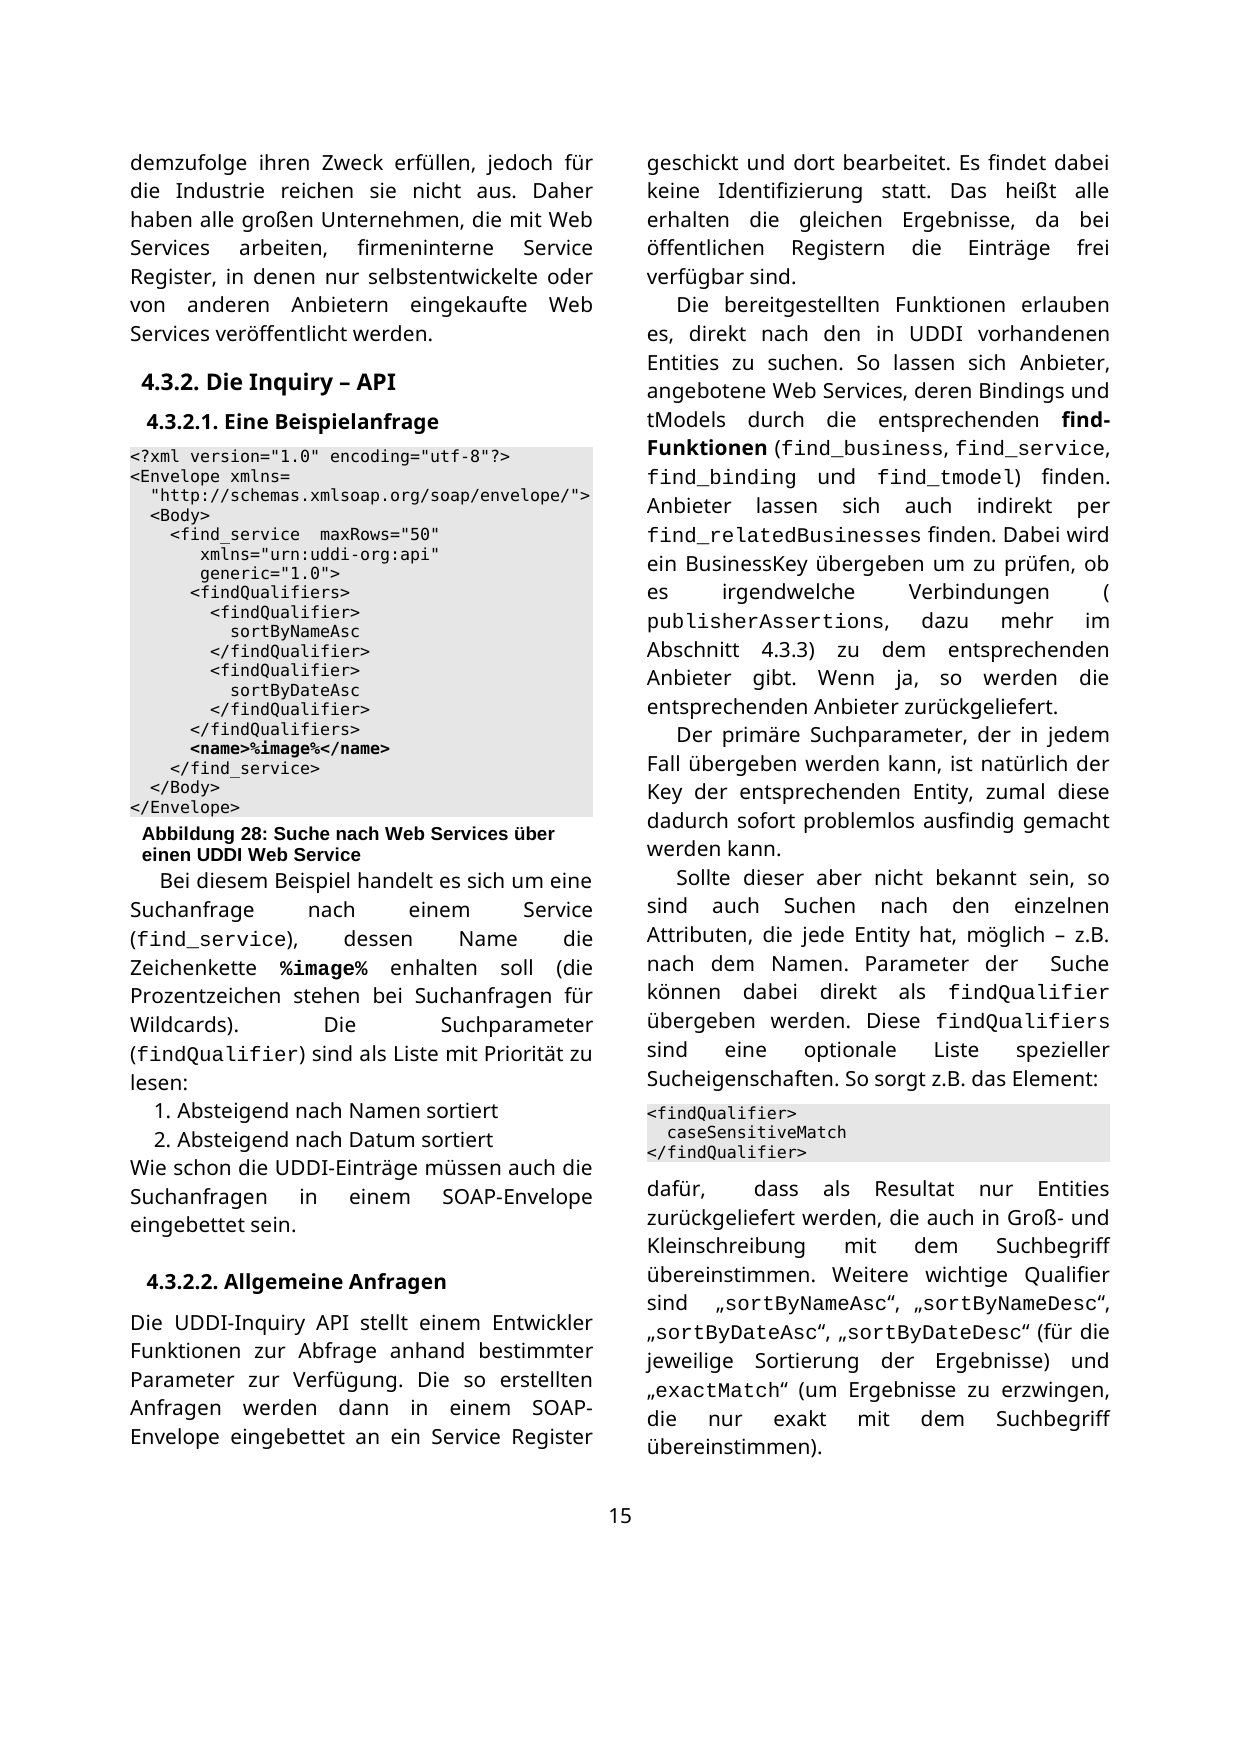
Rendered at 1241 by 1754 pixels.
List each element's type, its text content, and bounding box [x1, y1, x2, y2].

text </findQualifiers> [130, 720, 593, 739]
text </findQualifier> [130, 700, 593, 720]
text geschickt und dort bearbeitet. Es findet dabei keine Identifizierung statt. Das heißt alle erhalten die gleichen Ergebnisse, da bei öffentlichen Registern die Einträge frei verfügbar sind. [647, 148, 1110, 290]
text "http://schemas.xmlsoap.org/soap/envelope/"> [130, 486, 593, 506]
text <name>%image%</name> [130, 739, 593, 759]
text Die bereitgestellten Funktionen erlauben es, direkt nach den in UDDI vorhandenen Entities zu suchen. So lassen sich Anbieter, angebotene Web Services, deren Bindings und tModels durch die entsprechenden find-Funktionen (find_business, find_service, find_binding und find_tmodel) finden. Anbieter lassen sich auch indirekt per find_relatedBusinesses finden. Dabei wird ein BusinessKey übergeben um zu prüfen, ob es irgendwelche Verbindungen ( publisherAssertions, dazu mehr im Abschnitt 4.3.3) zu dem entsprechenden Anbieter gibt. Wenn ja, so werden die entsprechenden Anbieter zurückgeliefert. [647, 290, 1110, 720]
list Eine Beispielanfrage [146, 407, 593, 435]
text Die UDDI-Inquiry API stellt einem Entwickler Funktionen zur Abfrage anhand bestimmter Parameter zur Verfügung. Die so erstellten Anfragen werden dann in einem SOAP-Envelope eingebettet an ein Service Register [130, 1307, 593, 1450]
text Sollte dieser aber nicht bekannt sein, so sind auch Suchen nach den einzelnen Attributen, die jede Entity hat, möglich – z.B. nach dem Namen. Parameter der Suche können dabei direkt als findQualifier übergeben werden. Diese findQualifiers sind eine optionale Liste spezieller Sucheigenschaften. So sorgt z.B. das Element: [647, 863, 1110, 1092]
text </Body> [130, 778, 593, 798]
text sortByDateAsc [130, 681, 593, 700]
list Allgemeine Anfragen [146, 1267, 593, 1296]
text <findQualifiers> [130, 583, 593, 603]
list Absteigend nach Namen sortiert [153, 1096, 593, 1124]
text Wie schon die UDDI-Einträge müssen auch die Suchanfragen in einem SOAP-Envelope eingebettet sein. [130, 1153, 593, 1239]
text Abbildung 28: Suche nach Web Services über einen UDDI Web Service [142, 824, 582, 866]
text caseSensitiveMatch [647, 1123, 1110, 1143]
text </findQualifier> [130, 642, 593, 661]
text </find_service> [130, 759, 593, 778]
text generic="1.0"> [130, 564, 593, 583]
text Der primäre Suchparameter, der in jedem Fall übergeben werden kann, ist natürlich der Key der entsprechenden Entity, zumal diese dadurch sofort problemlos ausfindig gemacht werden kann. [647, 720, 1110, 863]
text <findQualifier> [130, 603, 593, 622]
list Absteigend nach Datum sortiert [153, 1124, 593, 1153]
text </findQualifier> [647, 1143, 1110, 1162]
text <Envelope xmlns= [130, 467, 593, 486]
text sortByNameAsc [130, 622, 593, 642]
text demzufolge ihren Zweck erfüllen, jedoch für die Industrie reichen sie nicht aus. Daher haben alle großen Unternehmen, die mit Web Services arbeiten, firmeninterne Service Register, in denen nur selbstentwickelte oder von anderen Anbietern eingekaufte Web Services veröffentlicht werden. [130, 148, 593, 347]
subtitle Die Inquiry – API [141, 366, 593, 397]
text <?xml version="1.0" encoding="utf-8"?> [130, 447, 593, 467]
text Bei diesem Beispiel handelt es sich um eine Suchanfrage nach einem Service (find_service), dessen Name die Zeichenkette %image% enhalten soll (die Prozentzeichen stehen bei Suchanfragen für Wildcards). Die Suchparameter (findQualifier) sind als Liste mit Priorität zu lesen: [130, 866, 593, 1096]
text xmlns="urn:uddi-org:api" [130, 544, 593, 564]
text <findQualifier> [130, 661, 593, 681]
text </Envelope> [130, 798, 593, 817]
text <find_service maxRows="50" [130, 525, 593, 544]
text <Body> [130, 506, 593, 525]
